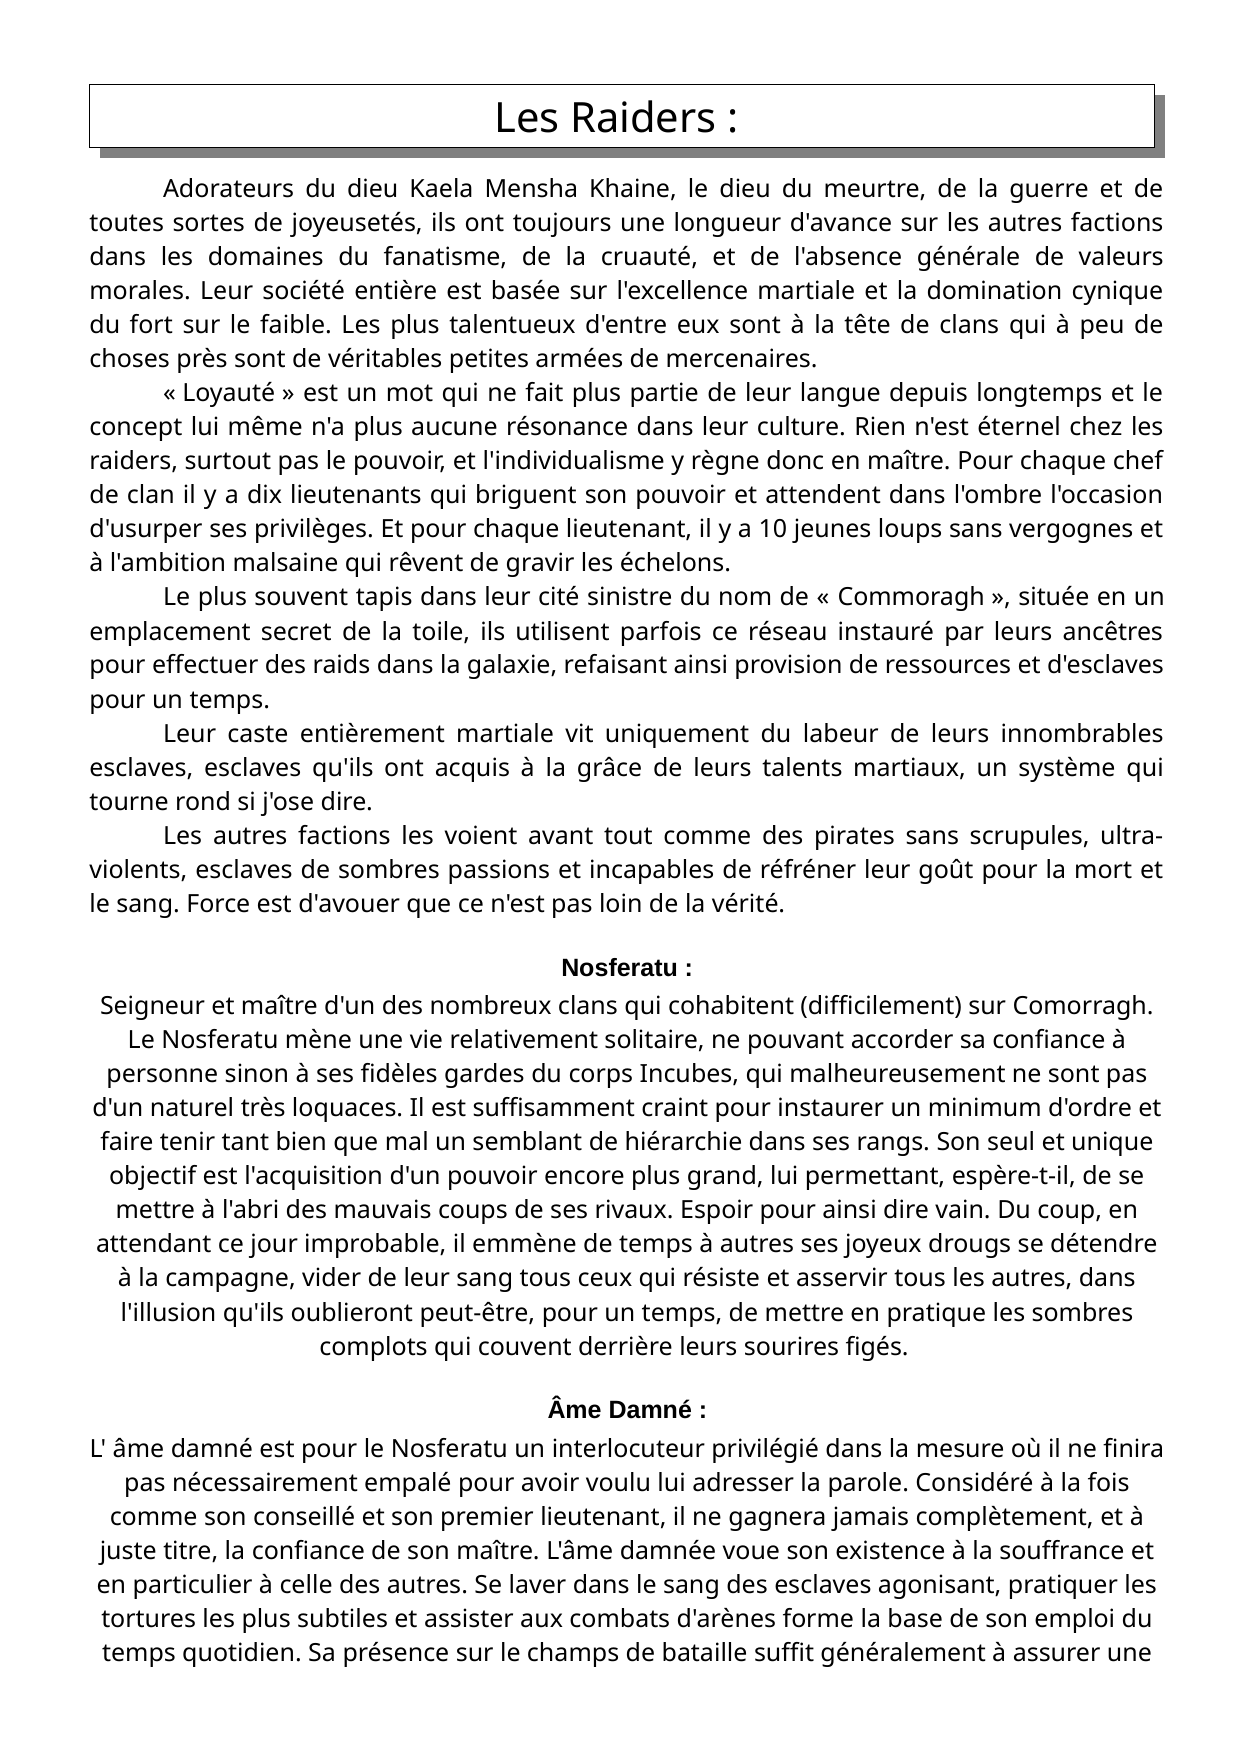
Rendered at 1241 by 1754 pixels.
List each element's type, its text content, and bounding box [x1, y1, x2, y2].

subtitle Adorateurs du dieu Kaela Mensha Khaine, le dieu du meurtre, de la guerre et de toutes sortes de joyeusetés, ils ont toujours une longueur d'avance sur les autres factions dans les domaines du fanatisme, de la cruauté, et de l'absence générale de valeurs morales. Leur société entière est basée sur l'excellence martiale et la domination cynique du fort sur le faible. Les plus talentueux d'entre eux sont à la tête de clans qui à peu de choses près sont de véritables petites armées de mercenaires. [89, 170, 1165, 375]
subtitle Les Raiders : [90, 85, 1154, 147]
subtitle « Loyauté » est un mot qui ne fait plus partie de leur langue depuis longtemps et le concept lui même n'a plus aucune résonance dans leur culture. Rien n'est éternel chez les raiders, surtout pas le pouvoir, et l'individualisme y règne donc en maître. Pour chaque chef de clan il y a dix lieutenants qui briguent son pouvoir et attendent dans l'ombre l'occasion d'usurper ses privilèges. Et pour chaque lieutenant, il y a 10 jeunes loups sans vergognes et à l'ambition malsaine qui rêvent de gravir les échelons. [89, 375, 1165, 579]
subtitle Seigneur et maître d'un des nombreux clans qui cohabitent (difficilement) sur Comorragh. Le Nosferatu mène une vie relativement solitaire, ne pouvant accorder sa confiance à personne sinon à ses fidèles gardes du corps Incubes, qui malheureusement ne sont pas d'un naturel très loquaces. Il est suffisamment craint pour instaurer un minimum d'ordre et faire tenir tant bien que mal un semblant de hiérarchie dans ses rangs. Son seul et unique objectif est l'acquisition d'un pouvoir encore plus grand, lui permettant, espère-t-il, de se mettre à l'abri des mauvais coups de ses rivaux. Espoir pour ainsi dire vain. Du coup, en attendant ce jour improbable, il emmène de temps à autres ses joyeux drougs se détendre à la campagne, vider de leur sang tous ceux qui résiste et asservir tous les autres, dans l'illusion qu'ils oublieront peut-être, pour un temps, de mettre en pratique les sombres complots qui couvent derrière leurs sourires figés. [89, 988, 1165, 1362]
subtitle Leur caste entièrement martiale vit uniquement du labeur de leurs innombrables esclaves, esclaves qu'ils ont acquis à la grâce de leurs talents martiaux, un système qui tourne rond si j'ose dire. [89, 715, 1165, 817]
subtitle Nosferatu : [89, 954, 1165, 982]
subtitle Le plus souvent tapis dans leur cité sinistre du nom de « Commoragh », située en un emplacement secret de la toile, ils utilisent parfois ce réseau instauré par leurs ancêtres pour effectuer des raids dans la galaxie, refaisant ainsi provision de ressources et d'esclaves pour un temps. [89, 579, 1165, 715]
subtitle Âme Damné : [89, 1396, 1165, 1424]
subtitle L' âme damné est pour le Nosferatu un interlocuteur privilégié dans la mesure où il ne finira pas nécessairement empalé pour avoir voulu lui adresser la parole. Considéré à la fois comme son conseillé et son premier lieutenant, il ne gagnera jamais complètement, et à juste titre, la confiance de son maître. L'âme damnée voue son existence à la souffrance et en particulier à celle des autres. Se laver dans le sang des esclaves agonisant, pratiquer les tortures les plus subtiles et assister aux combats d'arènes forme la base de son emploi du temps quotidien. Sa présence sur le champs de bataille suffit généralement à assurer une [89, 1430, 1165, 1669]
subtitle Les autres factions les voient avant tout comme des pirates sans scrupules, ultra-violents, esclaves de sombres passions et incapables de réfréner leur goût pour la mort et le sang. Force est d'avouer que ce n'est pas loin de la vérité. [89, 817, 1165, 920]
